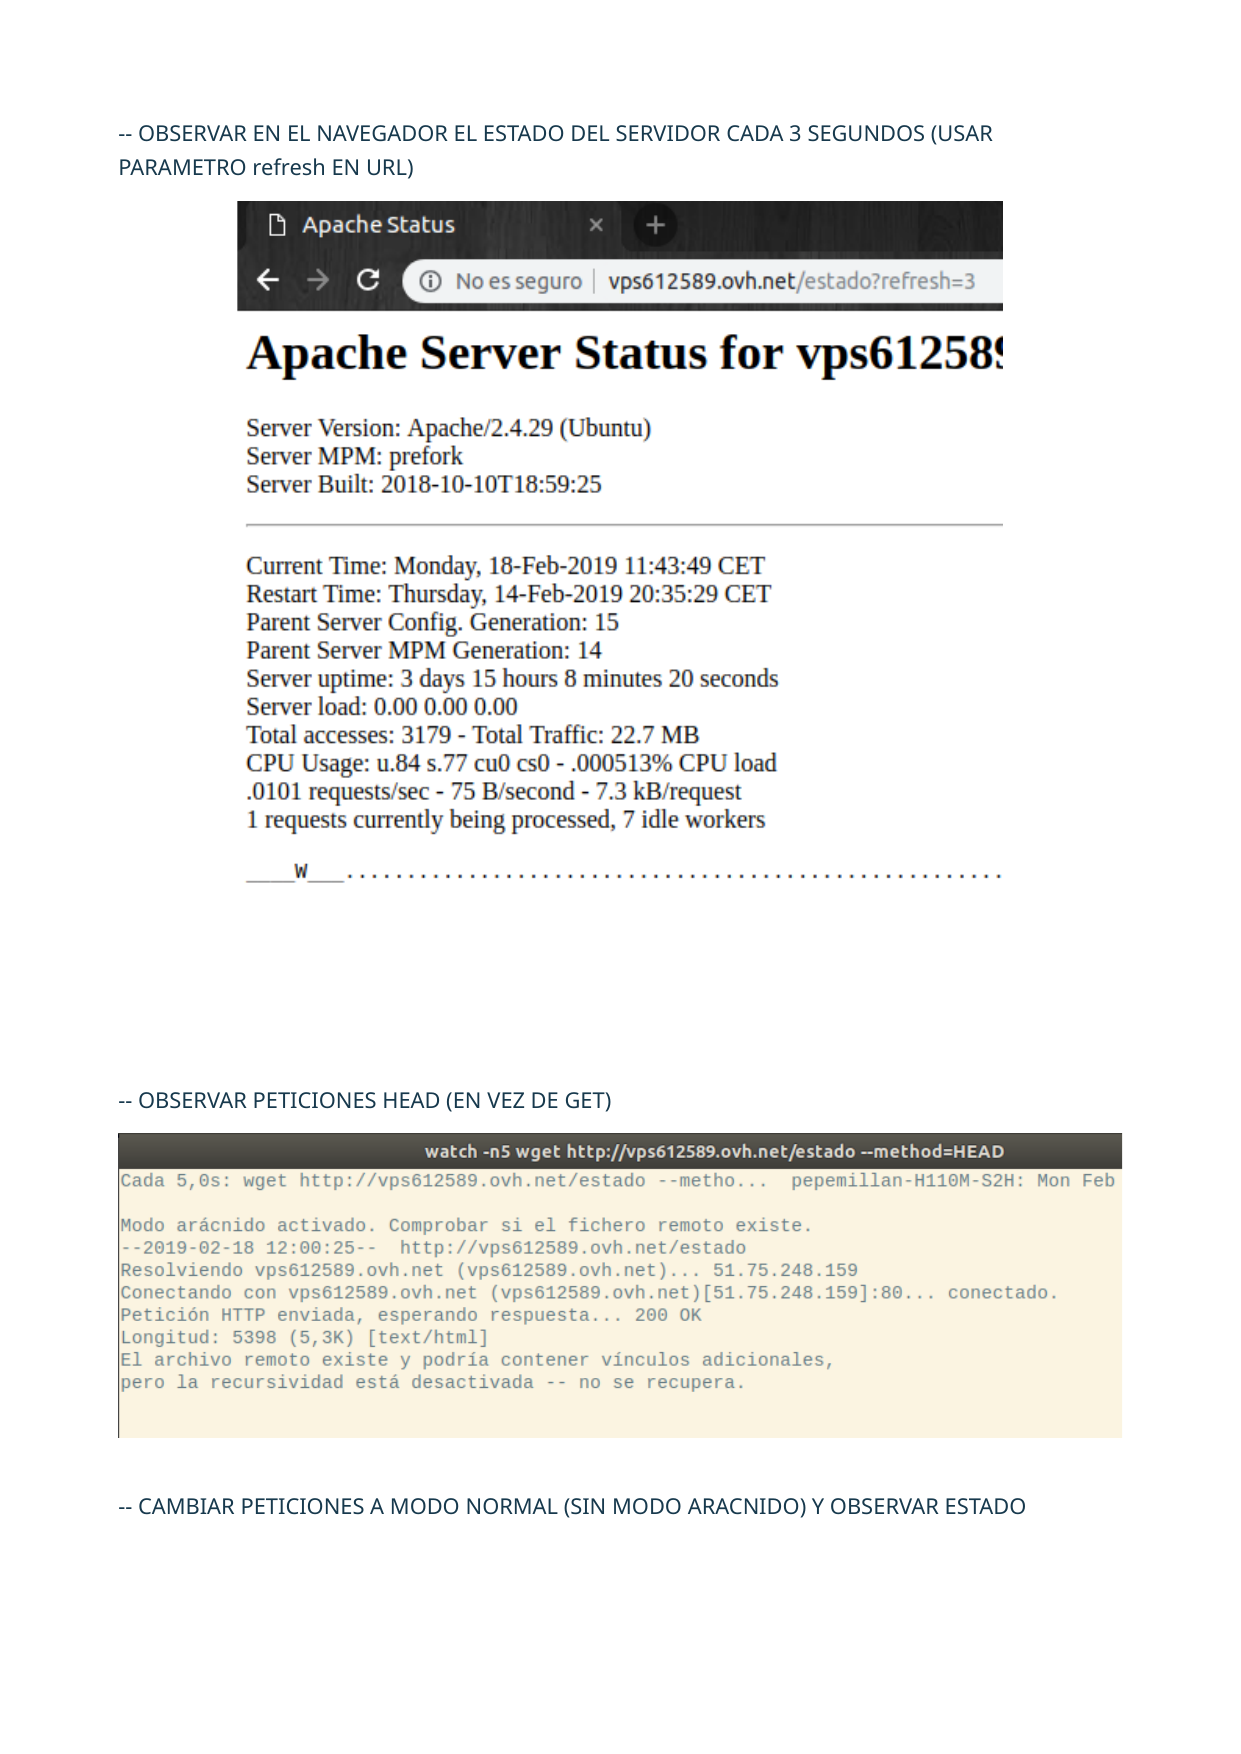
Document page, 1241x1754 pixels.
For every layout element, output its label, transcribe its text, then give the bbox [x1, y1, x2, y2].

picture [237, 201, 1003, 886]
text -- OBSERVAR EN EL NAVEGADOR EL ESTADO DEL SERVIDOR CADA 3 SEGUNDOS (USAR PARAMETRO refresh EN URL) [118, 118, 1122, 182]
text -- OBSERVAR PETICIONES HEAD (EN VEZ DE GET) [118, 1085, 1122, 1114]
picture [118, 1133, 1123, 1438]
text -- CAMBIAR PETICIONES A MODO NORMAL (SIN MODO ARACNIDO) Y OBSERVAR ESTADO [118, 1491, 1122, 1520]
